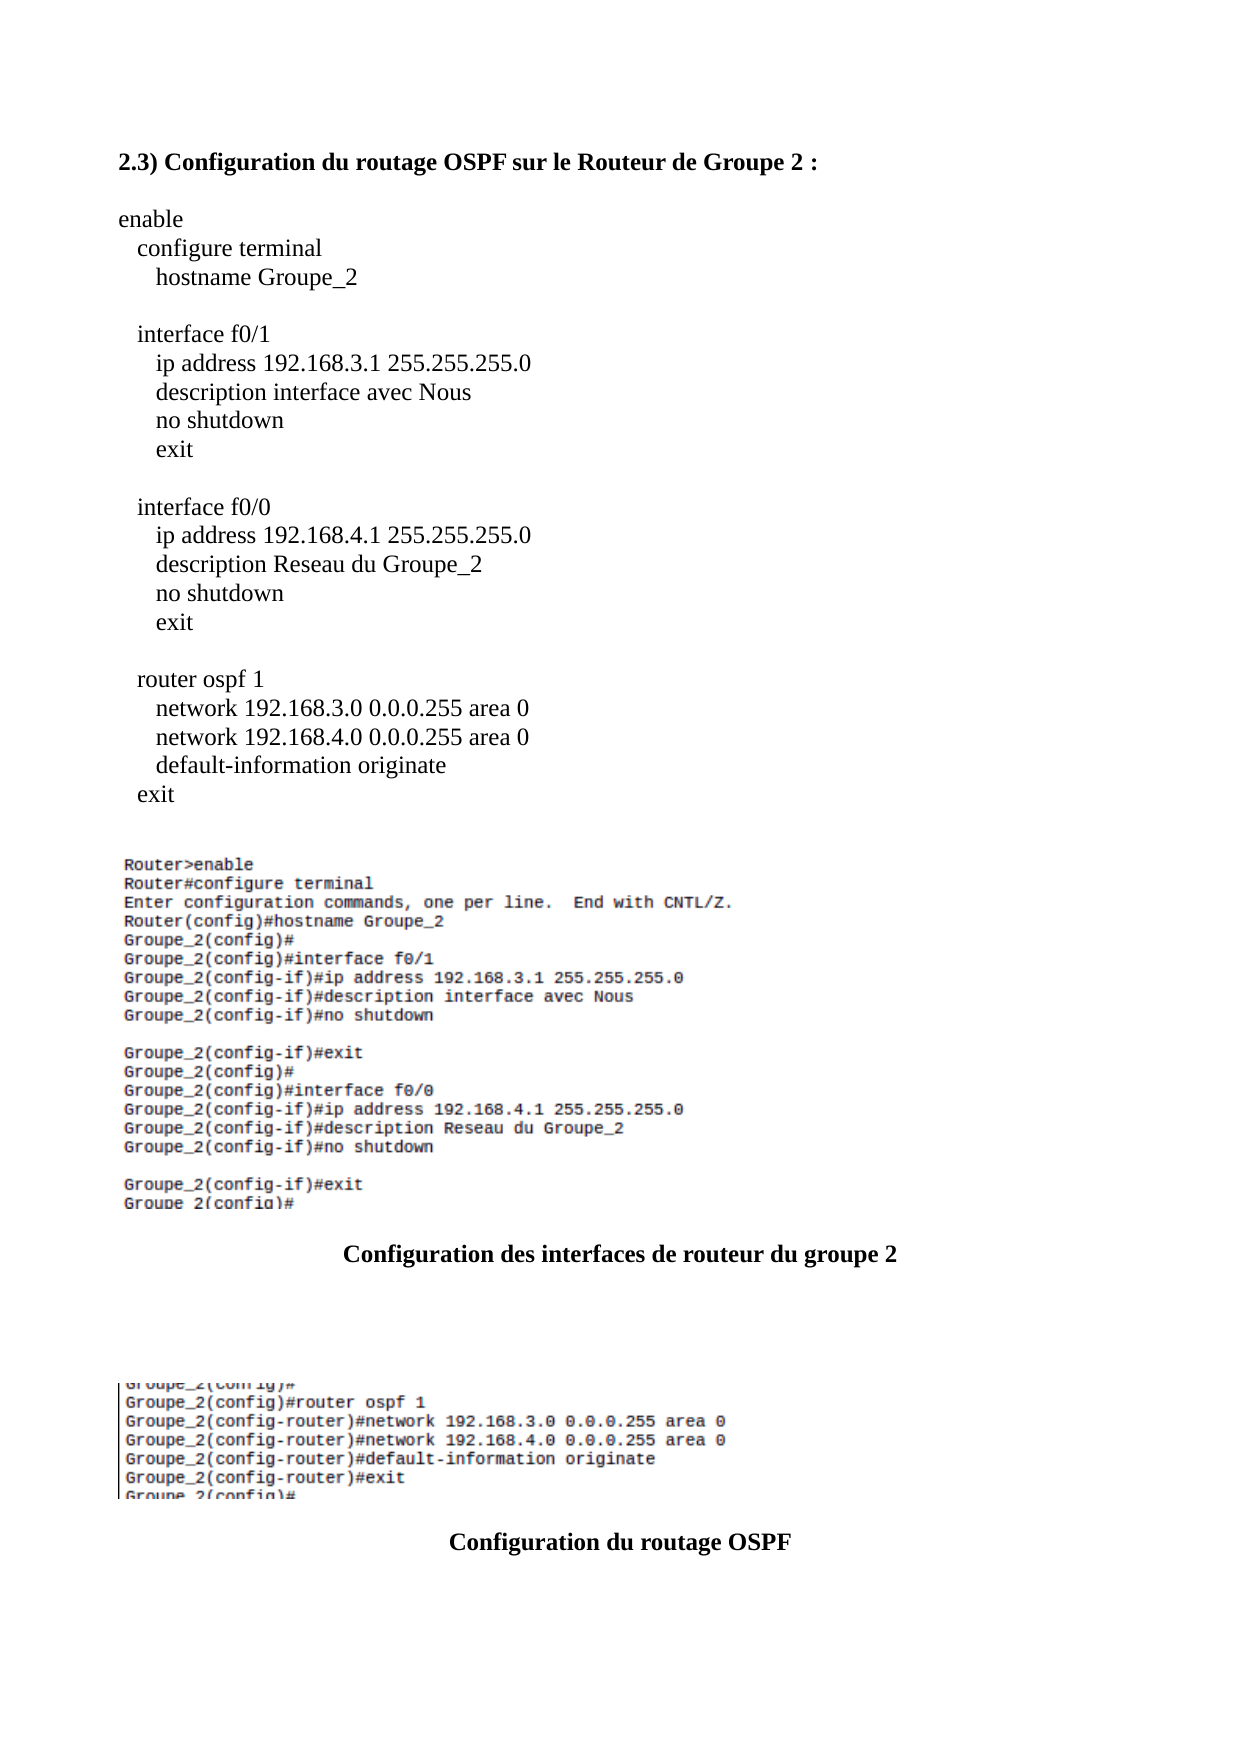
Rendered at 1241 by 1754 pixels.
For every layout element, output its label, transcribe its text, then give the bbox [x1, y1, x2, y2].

text network 192.168.4.0 0.0.0.255 area 0 [118, 722, 1122, 751]
text 2.3) Configuration du routage OSPF sur le Routeur de Groupe 2 : [118, 147, 1122, 176]
text no shutdown [118, 406, 1122, 434]
text description interface avec Nous [118, 377, 1122, 406]
text exit [118, 779, 1122, 808]
text description Reseau du Groupe_2 [118, 549, 1122, 578]
text router ospf 1 [118, 664, 1122, 693]
text default-information originate [118, 751, 1122, 779]
picture [118, 836, 758, 1209]
text Configuration des interfaces de routeur du groupe 2 [118, 1239, 1122, 1268]
text ip address 192.168.4.1 255.255.255.0 [118, 521, 1122, 549]
text interface f0/1 [118, 319, 1122, 348]
text enable [118, 204, 1122, 233]
text configure terminal [118, 233, 1122, 262]
text ip address 192.168.3.1 255.255.255.0 [118, 348, 1122, 377]
text Configuration du routage OSPF [118, 1527, 1122, 1556]
text exit [118, 434, 1122, 463]
text network 192.168.3.0 0.0.0.255 area 0 [118, 693, 1122, 722]
text exit [118, 607, 1122, 636]
text interface f0/0 [118, 492, 1122, 521]
text hostname Groupe_2 [118, 262, 1122, 291]
picture [118, 1383, 769, 1499]
text no shutdown [118, 578, 1122, 607]
